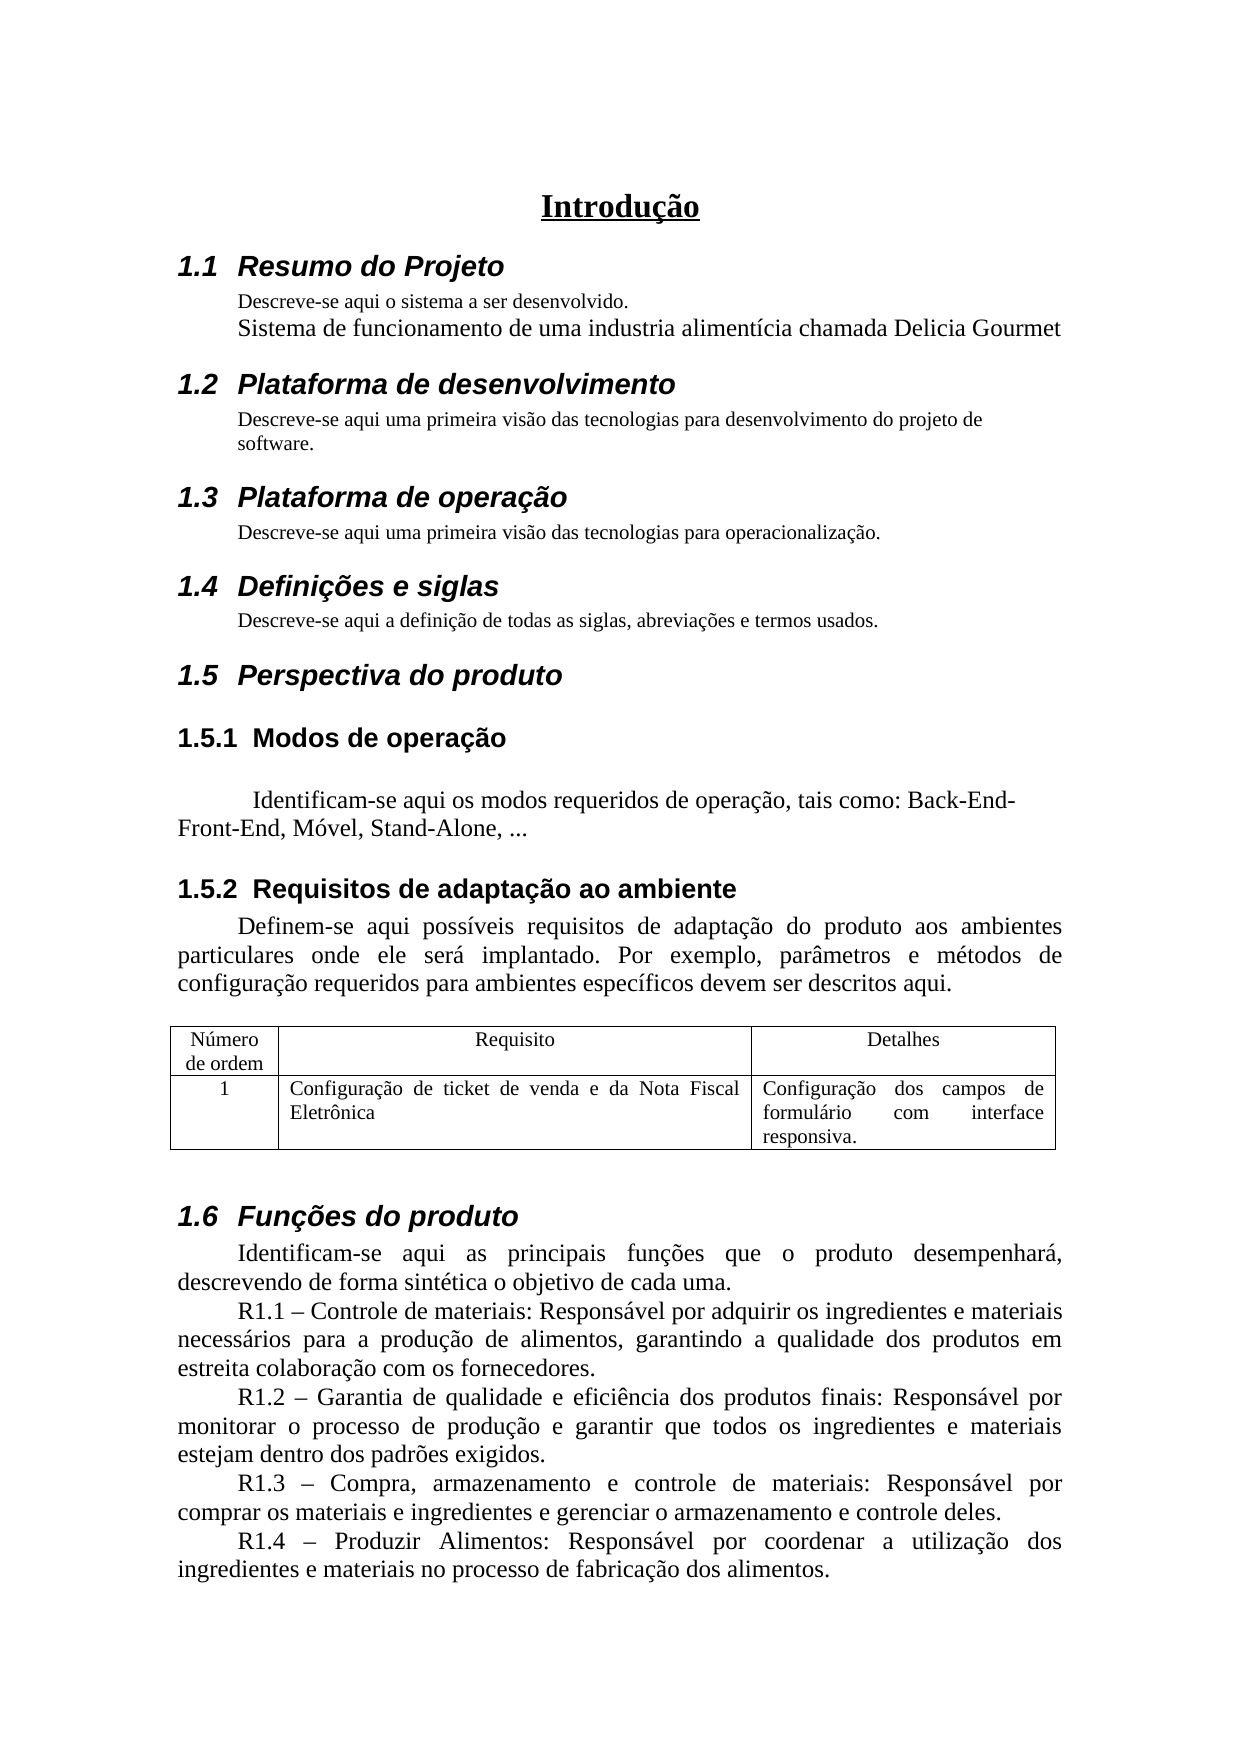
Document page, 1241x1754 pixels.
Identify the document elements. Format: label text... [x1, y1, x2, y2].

text R1.4 – Produzir Alimentos: Responsável por coordenar a utilização dos ingredientes e materiais no processo de fabricação dos alimentos. [177, 1526, 1063, 1583]
text Descreve-se aqui uma primeira visão das tecnologias para desenvolvimento do projeto de software. [237, 407, 1063, 455]
subtitle Identificam-se aqui os modos requeridos de operação, tais como: Back-End-Front-End, Móvel, Stand-Alone, ... [177, 785, 1063, 842]
subtitle Plataforma de desenvolvimento [177, 367, 1063, 400]
subtitle Plataforma de operação [177, 480, 1063, 513]
table_cell 1 [171, 1076, 278, 1148]
subtitle Requisitos de adaptação ao ambiente [177, 873, 1063, 905]
text Descreve-se aqui uma primeira visão das tecnologias para operacionalização. [177, 519, 1063, 544]
table_cell Configuração dos campos de formulário com interface responsiva. [752, 1076, 1055, 1148]
table_header Número de ordem [171, 1027, 278, 1075]
text R1.2 – Garantia de qualidade e eficiência dos produtos finais: Responsável por monitorar o processo de produção e garantir que todos os ingredientes e materiais estejam dentro dos padrões exigidos. [177, 1382, 1063, 1468]
subtitle Definições e siglas [177, 569, 1063, 602]
subtitle Perspectiva do produto [177, 657, 1063, 691]
text R1.1 – Controle de materiais: Responsável por adquirir os ingredientes e materiais necessários para a produção de alimentos, garantindo a qualidade dos produtos em estreita colaboração com os fornecedores. [177, 1296, 1063, 1382]
table_cell Configuração de ticket de venda e da Nota Fiscal Eletrônica [279, 1076, 751, 1148]
subtitle Funções do produto [177, 1198, 1063, 1232]
subtitle Modos de operação [177, 722, 1063, 753]
table_header Requisito [279, 1027, 751, 1075]
text Descreve-se aqui o sistema a ser desenvolvido. [237, 289, 1063, 313]
subtitle Resumo do Projeto [177, 249, 1063, 283]
text Descreve-se aqui a definição de todas as siglas, abreviações e termos usados. [237, 608, 1063, 632]
text R1.3 – Compra, armazenamento e controle de materiais: Responsável por comprar os materiais e ingredientes e gerenciar o armazenamento e controle deles. [177, 1468, 1063, 1526]
text Definem-se aqui possíveis requisitos de adaptação do produto aos ambientes particulares onde ele será implantado. Por exemplo, parâmetros e métodos de configuração requeridos para ambientes específicos devem ser descritos aqui. [177, 911, 1063, 997]
text Sistema de funcionamento de uma industria alimentícia chamada Delicia Gourmet [237, 313, 1063, 342]
subtitle Introdução [177, 186, 1063, 224]
text Identificam-se aqui as principais funções que o produto desempenhará, descrevendo de forma sintética o objetivo de cada uma. [177, 1238, 1063, 1296]
table_header Detalhes [752, 1027, 1055, 1075]
